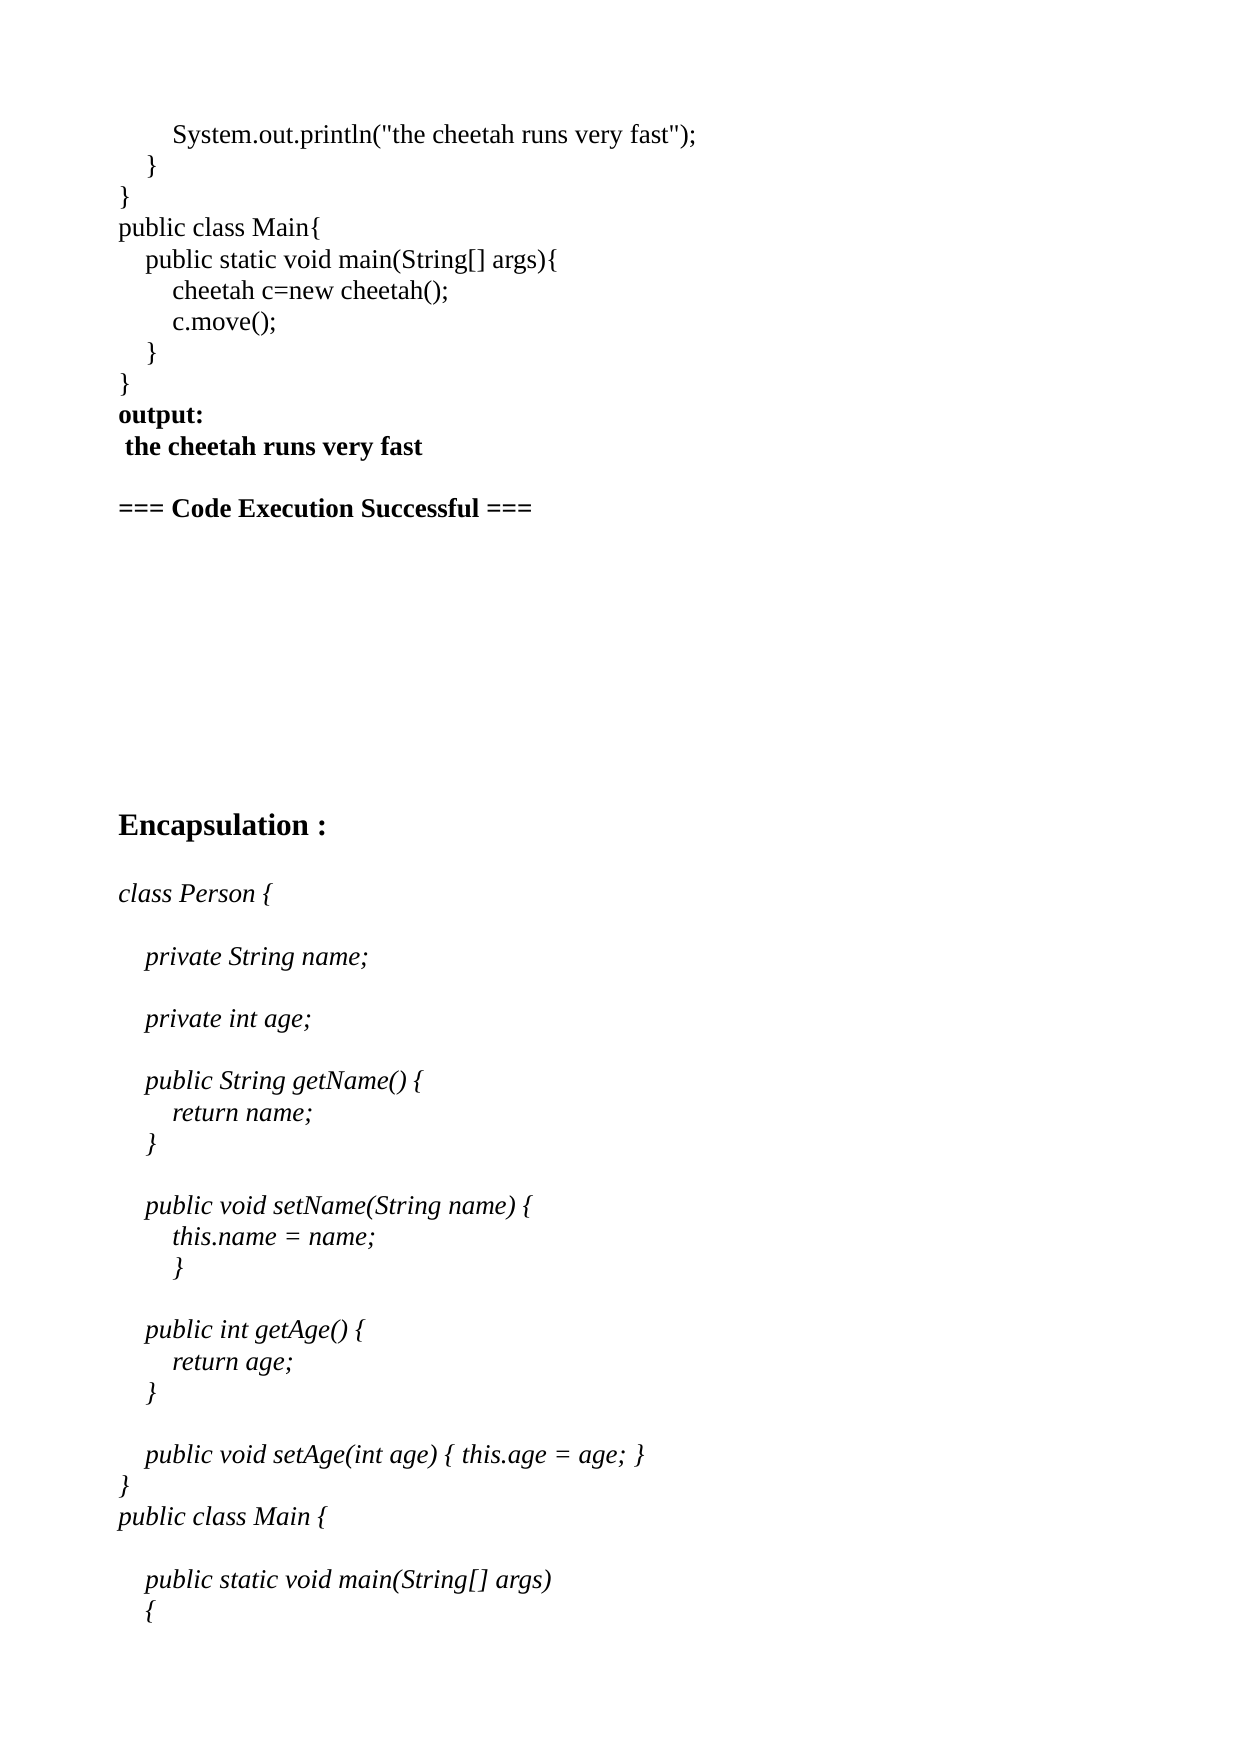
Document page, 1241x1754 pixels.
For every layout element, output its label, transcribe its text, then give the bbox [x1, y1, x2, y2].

text public String getName() { [118, 1064, 1122, 1096]
text public static void main(String[] args){ [118, 243, 1122, 274]
text public class Main{ [118, 212, 1122, 243]
text === Code Execution Successful === [118, 492, 1122, 523]
text } [118, 180, 1122, 212]
text class Person { [118, 878, 1122, 909]
text return name; [118, 1096, 1122, 1127]
text } [118, 336, 1122, 367]
text private String name; [118, 940, 1122, 971]
text Encapsulation : [118, 806, 1122, 842]
text public void setAge(int age) { this.age = age; } [118, 1438, 1122, 1469]
text } [118, 149, 1122, 180]
text c.move(); [118, 305, 1122, 336]
text private int age; [118, 1002, 1122, 1033]
text } [118, 367, 1122, 398]
text } [118, 1251, 1122, 1282]
text public class Main { [118, 1501, 1122, 1532]
text public static void main(String[] args) [118, 1563, 1122, 1594]
text System.out.println("the cheetah runs very fast"); [118, 118, 1122, 149]
text { [118, 1594, 1122, 1625]
text cheetah c=new cheetah(); [118, 274, 1122, 305]
text } [118, 1127, 1122, 1158]
text the cheetah runs very fast [118, 429, 1122, 461]
text this.name = name; [118, 1220, 1122, 1251]
text } [118, 1376, 1122, 1407]
text return age; [118, 1345, 1122, 1376]
text } [118, 1469, 1122, 1501]
text public void setName(String name) { [118, 1189, 1122, 1220]
text output: [118, 398, 1122, 429]
text public int getAge() { [118, 1314, 1122, 1345]
